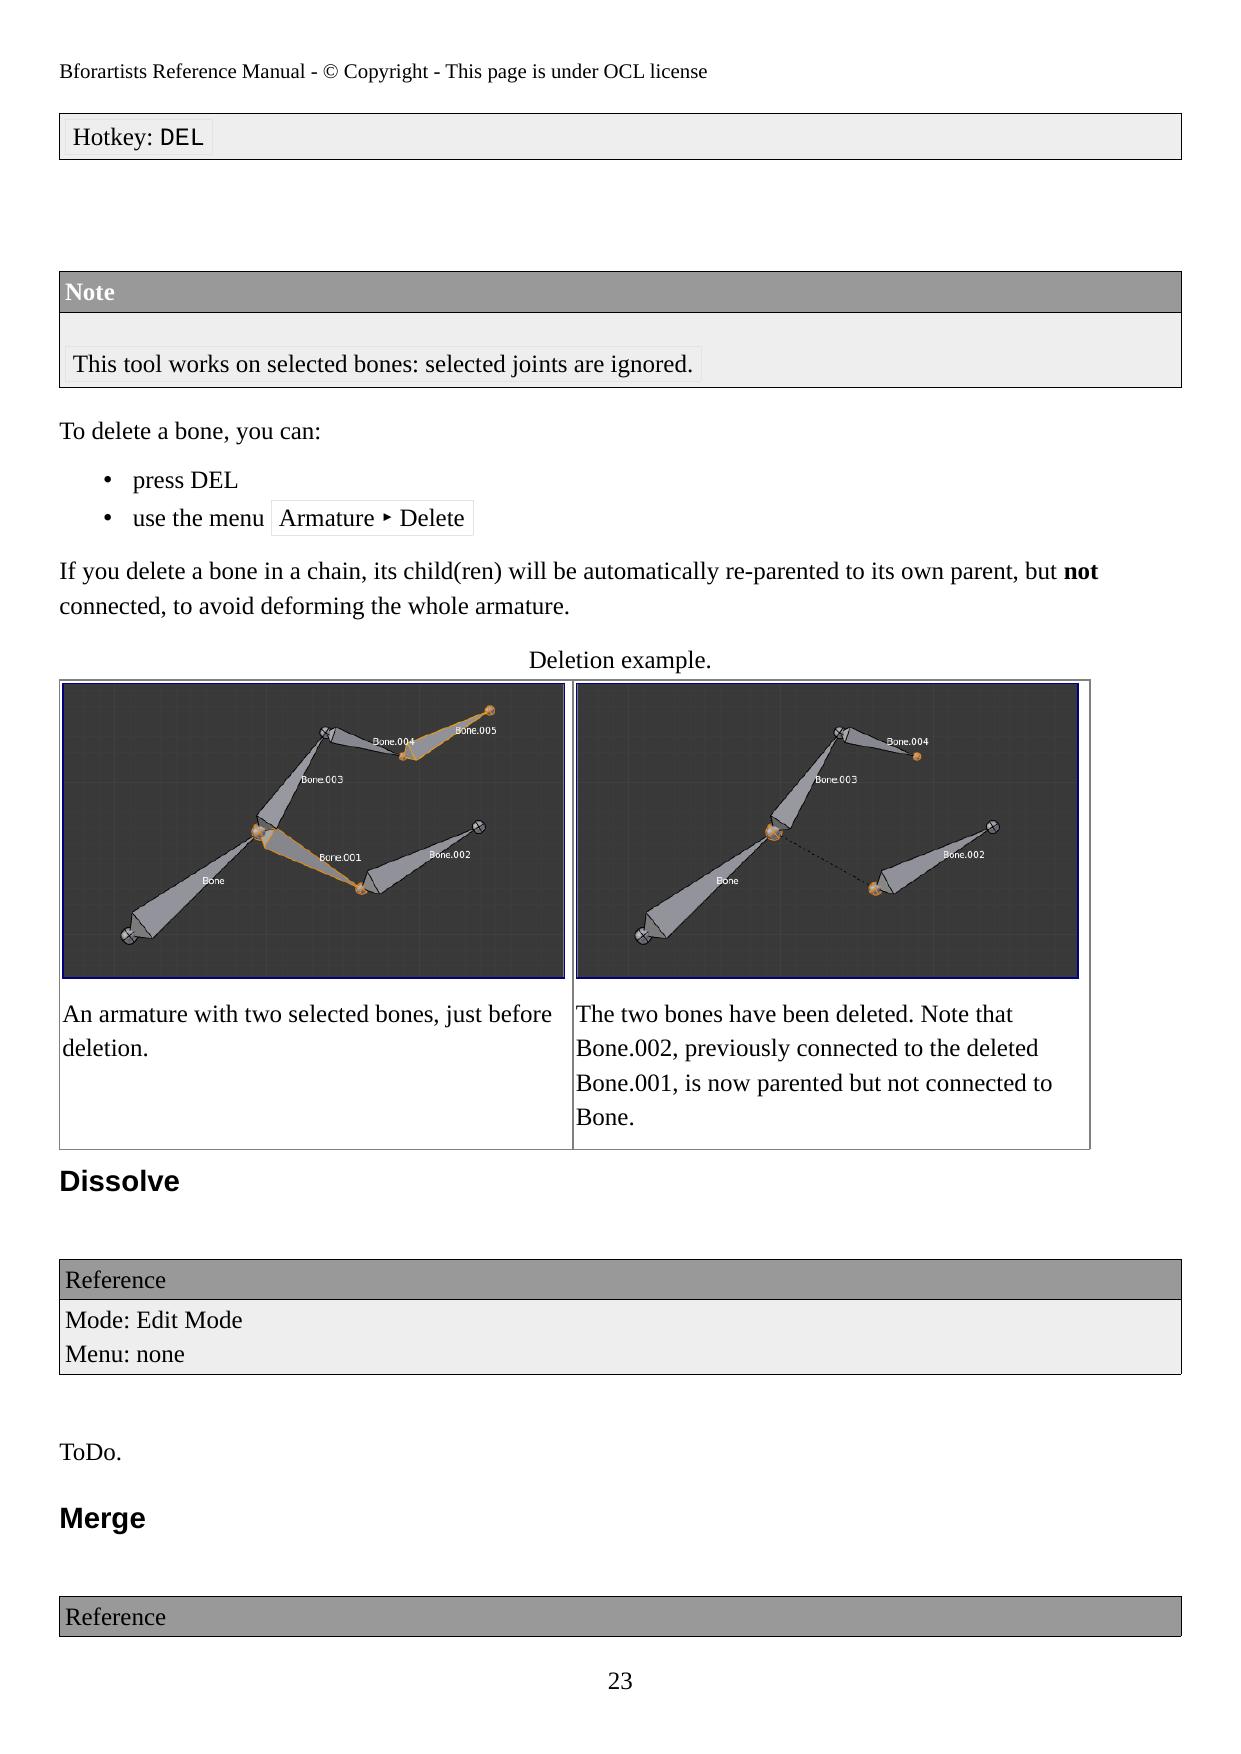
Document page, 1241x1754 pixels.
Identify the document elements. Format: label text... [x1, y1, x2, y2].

text Deletion example. [59, 645, 1181, 673]
list use the menu Armature ‣ Delete [103, 499, 473, 535]
text To delete a bone, you can: [59, 416, 1181, 445]
picture [577, 684, 1077, 977]
table_header An armature with two selected bones, just before deletion. [60, 681, 572, 1149]
subtitle Merge [59, 1501, 1181, 1534]
table_cell Mode: Edit Mode Menu: none [60, 1300, 1181, 1374]
table_header Reference [60, 1597, 1181, 1636]
text If you delete a bone in a chain, its child(ren) will be automatically re-parented to its own parent, but not connected, to avoid deforming the whole armature. [59, 556, 1181, 619]
text ToDo. [59, 1437, 1181, 1466]
table_header Reference [60, 1260, 1181, 1299]
subtitle Dissolve [59, 1164, 1181, 1197]
list press DEL [103, 465, 1181, 494]
list [474, 499, 1181, 535]
table_cell This tool works on selected bones: selected joints are ignored. [60, 313, 1181, 387]
table_header The two bones have been deleted. Note that Bone.002, previously connected to the deleted Bone.001, is now parented but not connected to Bone. [574, 681, 1089, 1149]
table_cell Hotkey: DEL [60, 114, 1181, 159]
table_header Note [60, 272, 1181, 312]
picture [64, 684, 564, 977]
